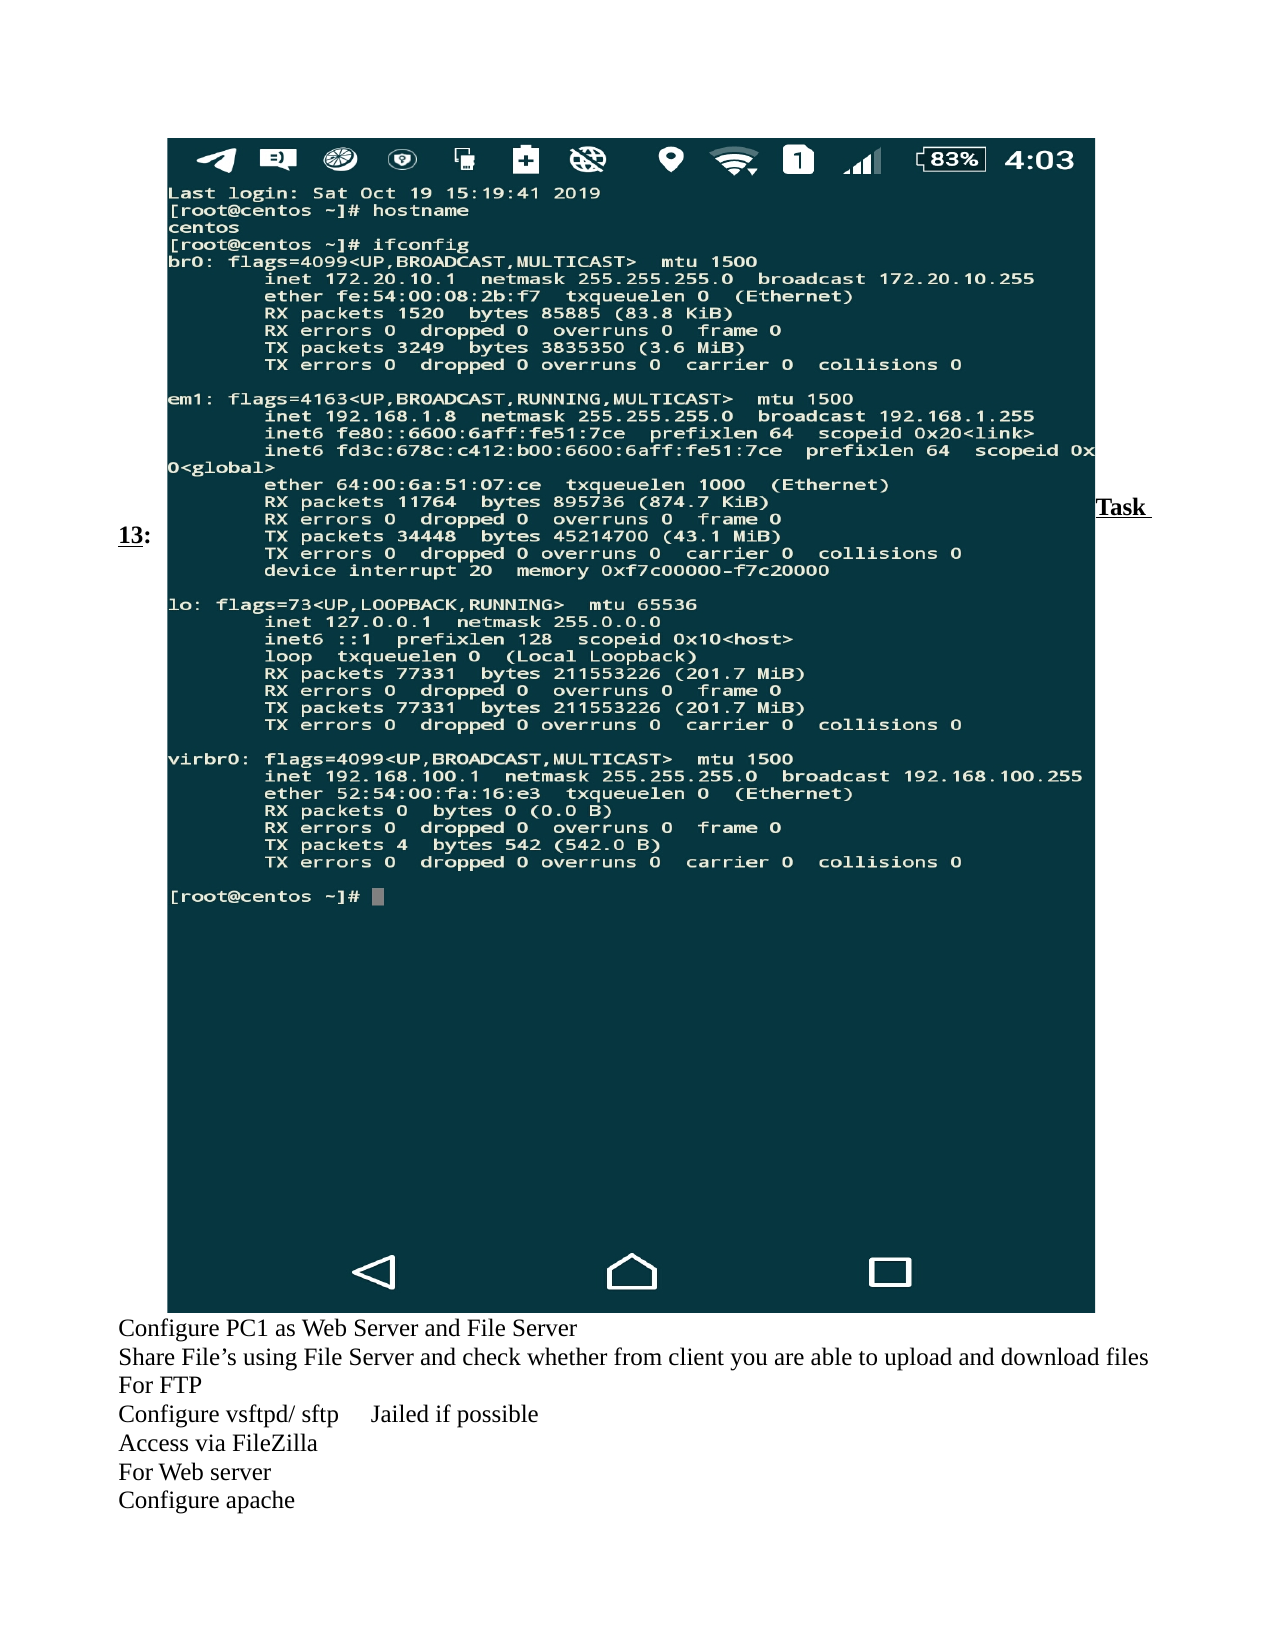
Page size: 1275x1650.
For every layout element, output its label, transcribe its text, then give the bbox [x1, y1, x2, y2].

text For FTP [118, 1371, 1157, 1399]
text Access via FileZilla [118, 1428, 1157, 1457]
text Configure apache [118, 1486, 1157, 1514]
text Share File’s using File Server and check whether from client you are able to upload and download files [118, 1342, 1157, 1371]
text Task 13: [1096, 492, 1157, 549]
text For Web server [118, 1457, 1157, 1486]
text Configure PC1 as Web Server and File Server [118, 549, 1157, 1342]
text Configure vsftpd/ sftp  Jailed if possible [118, 1399, 1157, 1428]
text Task 13: [118, 492, 167, 549]
